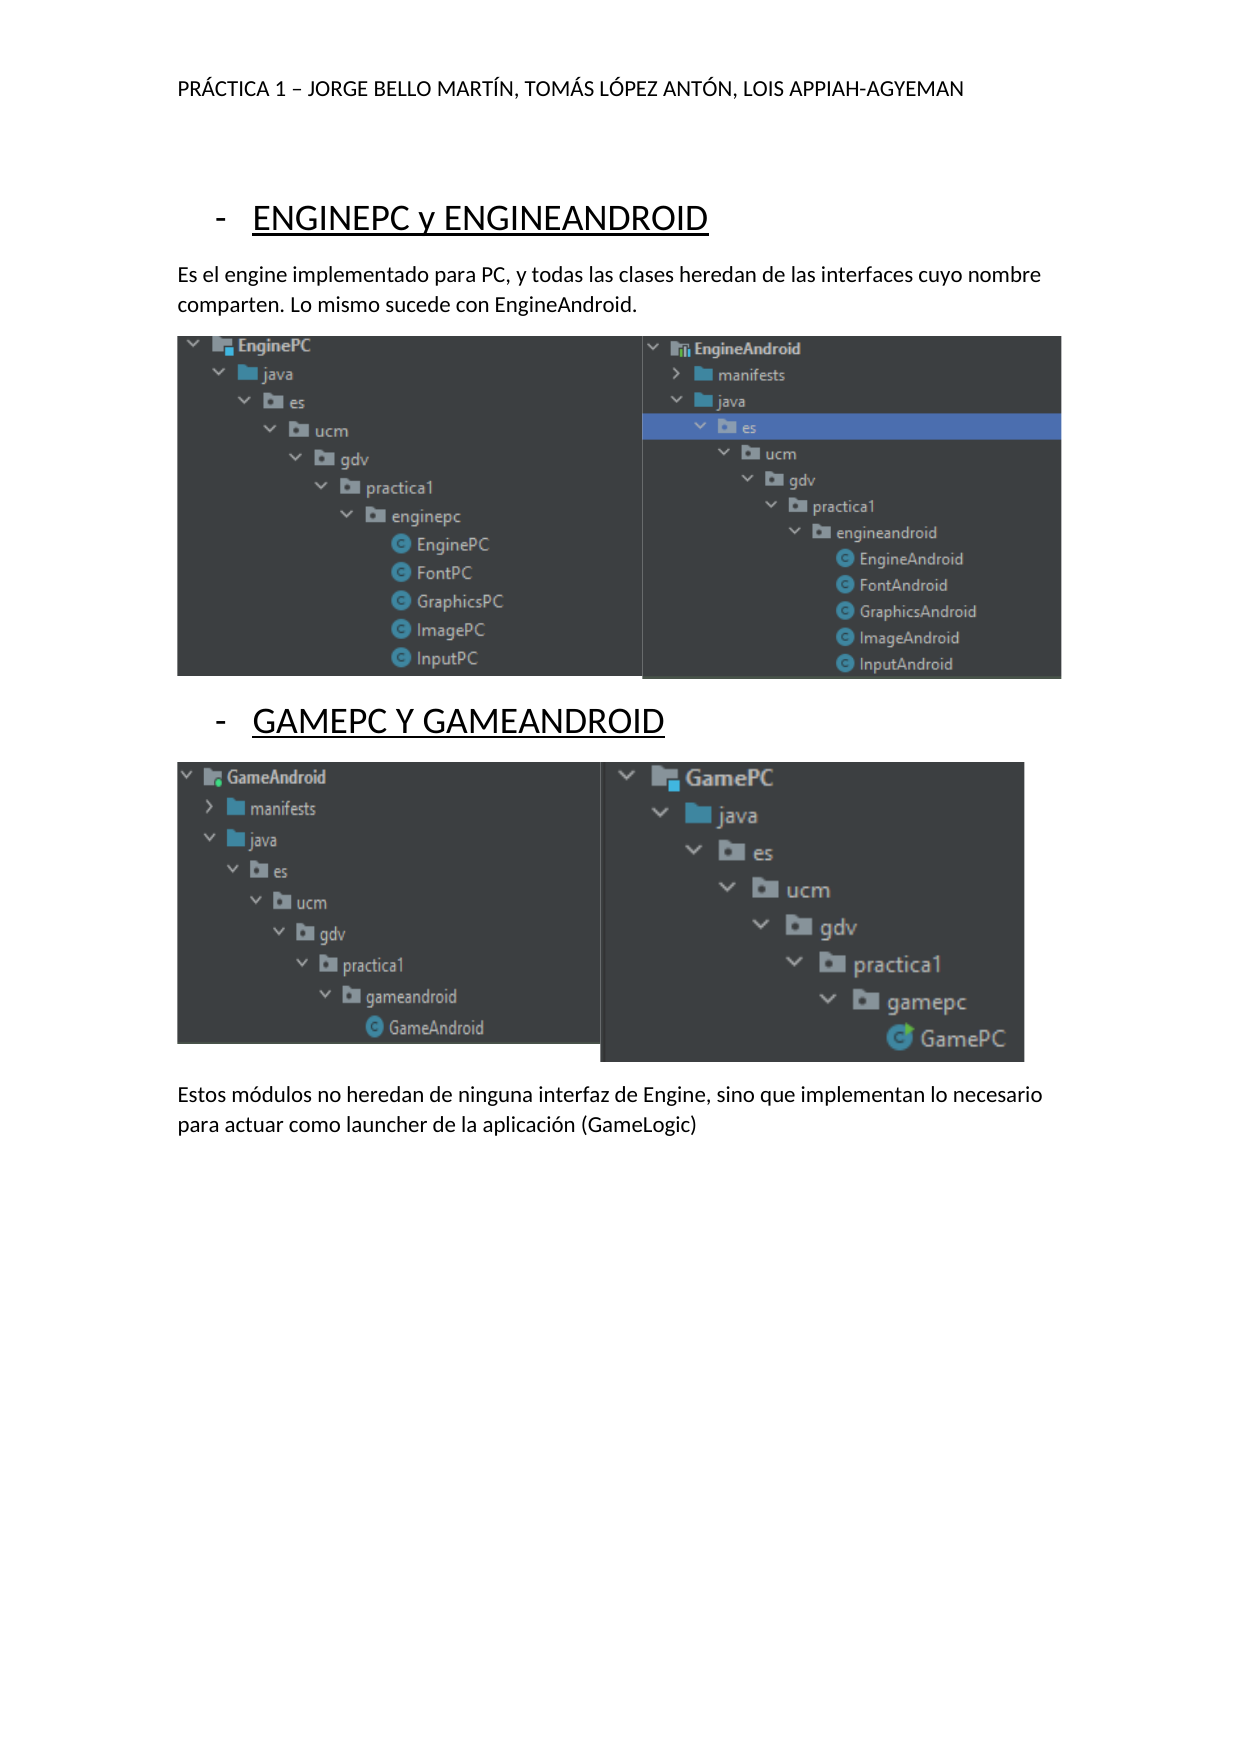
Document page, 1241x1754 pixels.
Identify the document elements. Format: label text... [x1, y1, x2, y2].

list GAMEPC Y GAMEANDROID [215, 697, 1063, 742]
text Es el engine implementado para PC, y todas las clases heredan de las interfaces cuyo nombre comparten. Lo mismo sucede con EngineAndroid. [177, 260, 1063, 318]
list ENGINEPC y ENGINEANDROID [215, 194, 1063, 240]
text Estos módulos no heredan de ninguna interfaz de Engine, sino que implementan lo necesario para actuar como launcher de la aplicación (GameLogic) [177, 1080, 1063, 1138]
